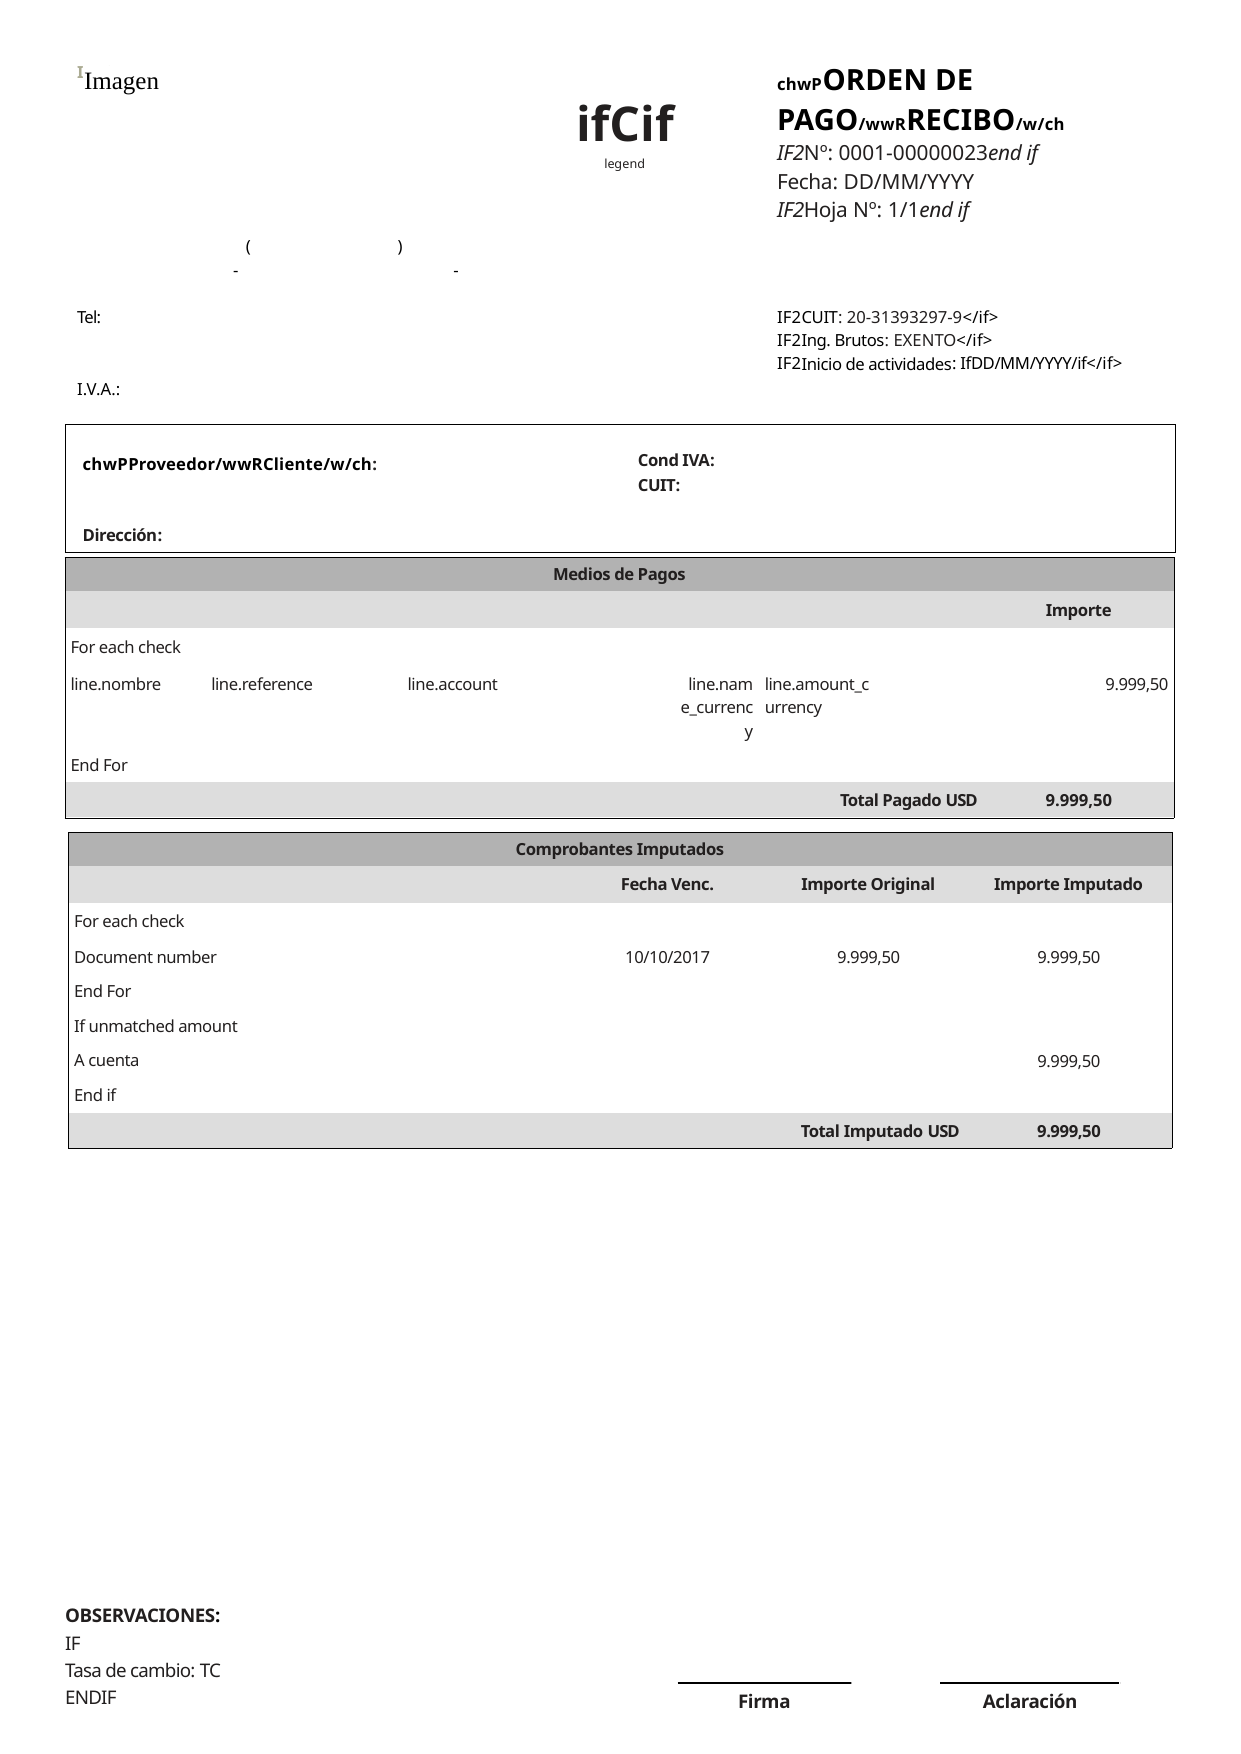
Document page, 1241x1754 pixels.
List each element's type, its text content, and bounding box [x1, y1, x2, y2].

table_cell End For [69, 974, 564, 1008]
table_cell Importe Imputado [965, 866, 1172, 903]
table_cell [771, 903, 965, 938]
table_cell [881, 748, 983, 782]
table_header Comprobantes Imputados [69, 833, 1172, 866]
table_cell [66, 782, 205, 817]
table_cell [771, 1008, 965, 1043]
table_cell line.amount_currency [759, 665, 881, 748]
table_cell Importe Original [771, 866, 965, 903]
table_cell [69, 866, 564, 903]
table_cell [759, 629, 881, 665]
table_cell [205, 591, 402, 628]
table_header Medios de Pagos [66, 558, 1174, 591]
table_cell 9.999,50 [983, 665, 1174, 748]
table_cell [402, 748, 674, 782]
table_cell [564, 1078, 771, 1112]
table_cell [965, 1008, 1172, 1043]
table_cell line.reference [205, 665, 402, 748]
table_cell For each check [69, 903, 564, 938]
table_cell Document number [69, 939, 564, 974]
table_cell A cuenta [69, 1043, 564, 1078]
table_cell [674, 629, 759, 665]
table_cell [66, 591, 205, 628]
table_cell line.nombre [66, 665, 205, 748]
table_cell [205, 748, 402, 782]
table_cell line.name_currency [674, 665, 759, 748]
table_cell [564, 1043, 771, 1078]
table_cell [564, 903, 771, 938]
table_cell [771, 1078, 965, 1112]
table_cell [965, 903, 1172, 938]
table_cell 10/10/2017 [564, 939, 771, 974]
table_cell 9.999,50 [965, 939, 1172, 974]
table_cell If unmatched amount [69, 1008, 564, 1043]
table_cell Fecha Venc. [564, 866, 771, 903]
table_cell [965, 1078, 1172, 1112]
table_cell [771, 974, 965, 1008]
table_cell Total Imputado USD [69, 1113, 965, 1148]
table_cell [983, 629, 1174, 665]
table_cell Total Pagado USD [759, 782, 983, 817]
table_cell [402, 591, 759, 628]
table_cell [983, 748, 1174, 782]
table_cell [771, 1043, 965, 1078]
table_cell line.account [402, 665, 674, 748]
table_cell [881, 665, 983, 748]
table_cell Importe [983, 591, 1174, 628]
table_cell End if [69, 1078, 564, 1112]
table_cell [564, 974, 771, 1008]
table_cell [564, 1008, 771, 1043]
table_cell 9.999,50 [771, 939, 965, 974]
table_cell [881, 629, 983, 665]
table_cell [759, 748, 881, 782]
table_cell [205, 782, 402, 817]
table_cell [759, 591, 881, 628]
table_cell End For [66, 748, 205, 782]
table_cell [402, 629, 674, 665]
table_cell 9.999,50 [983, 782, 1174, 817]
table_cell 9.999,50 [965, 1043, 1172, 1078]
table_cell [965, 974, 1172, 1008]
table_cell [881, 591, 983, 628]
table_cell [402, 782, 759, 817]
table_cell [674, 748, 759, 782]
table_cell 9.999,50 [965, 1113, 1172, 1148]
table_cell [205, 629, 402, 665]
table_cell For each check [66, 629, 205, 665]
